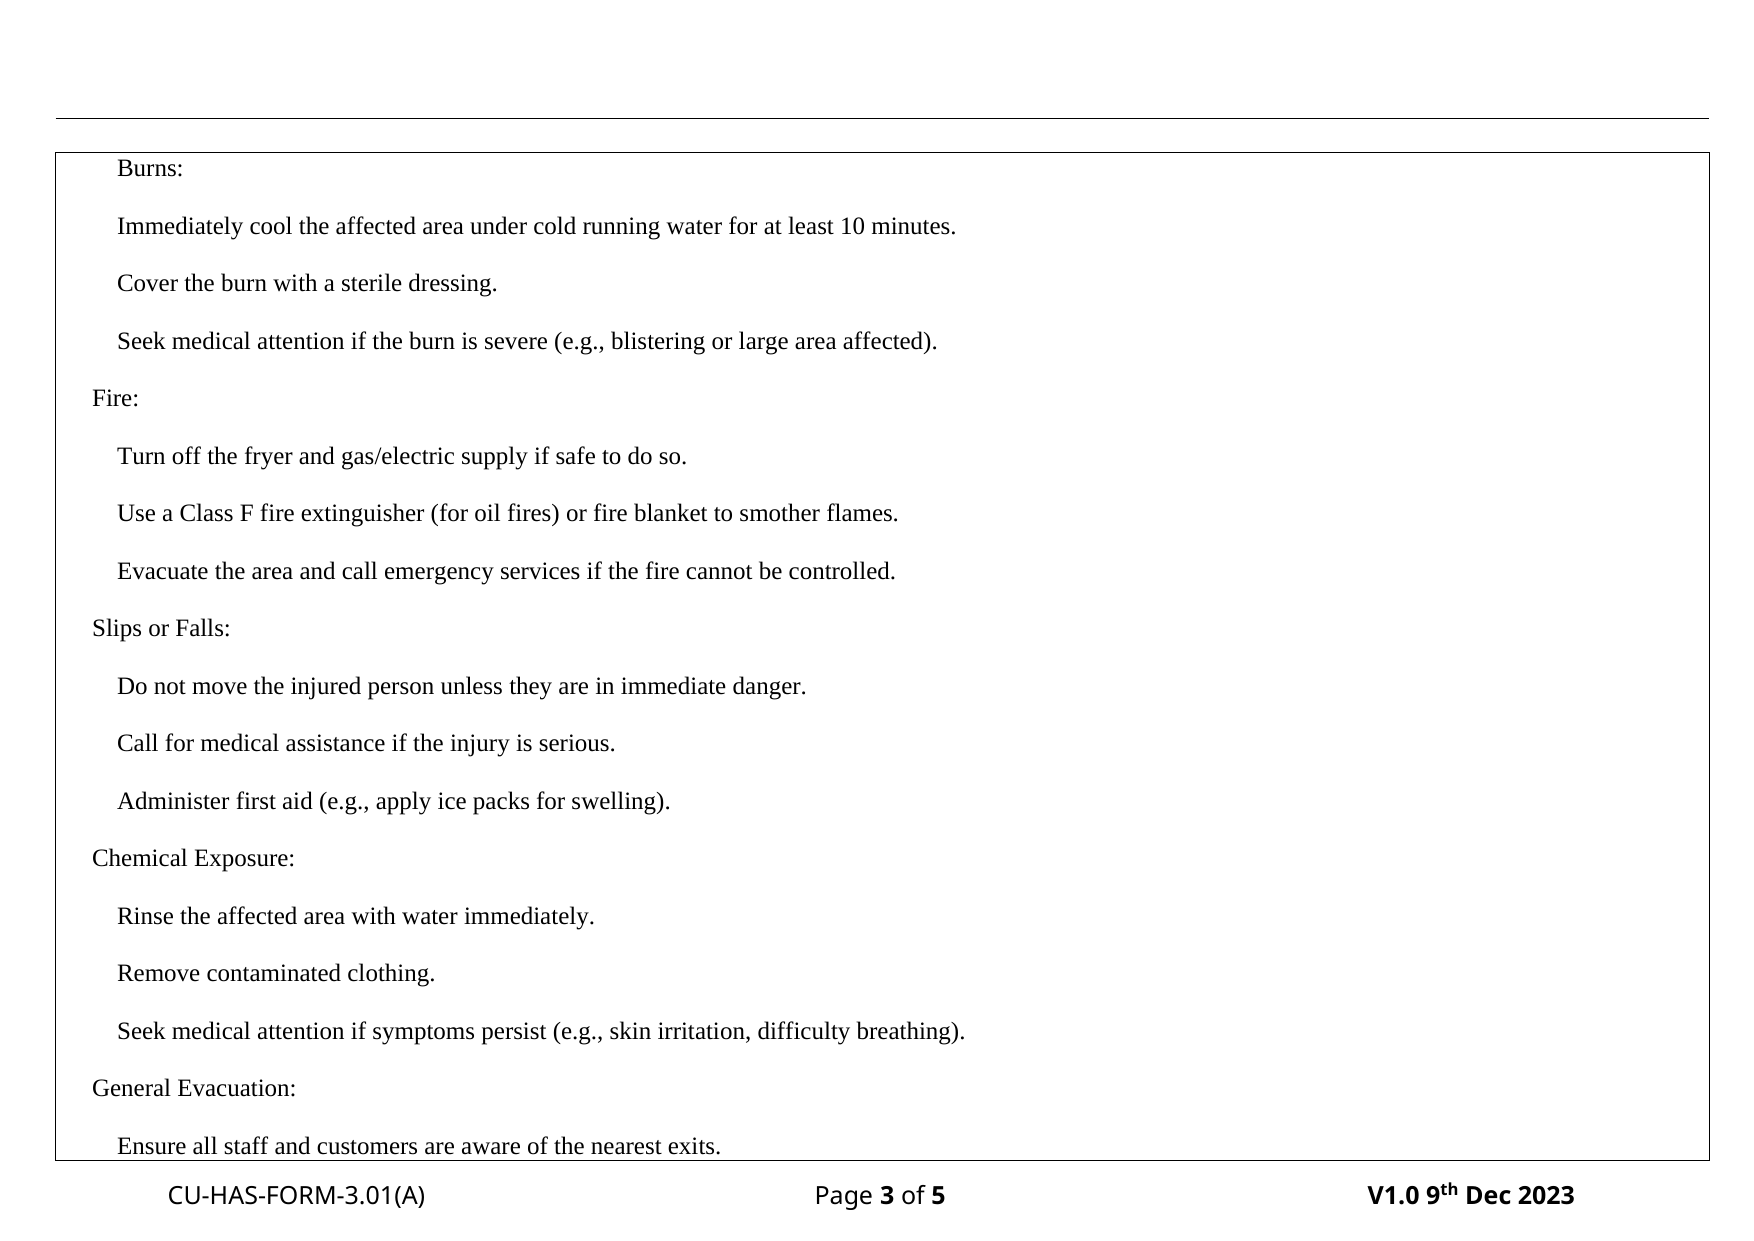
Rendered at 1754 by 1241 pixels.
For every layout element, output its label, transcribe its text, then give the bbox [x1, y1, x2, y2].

table_header [56, 119, 1709, 152]
table_cell Burns: Immediately cool the affected area under cold running water for at least 10 minutes. Cover the burn with a sterile dressing. Seek medical attention if the burn is severe (e.g., blistering or large area affected). Fire: Turn off the fryer and gas/electric supply if safe to do so. Use a Class F fire extinguisher (for oil fires) or fire blanket to smother flames. Evacuate the area and call emergency services if the fire cannot be controlled. Slips or Falls: Do not move the injured person unless they are in immediate danger. Call for medical assistance if the injury is serious. Administer first aid (e.g., apply ice packs for swelling). Chemical Exposure: Rinse the affected area with water immediately. Remove contaminated clothing. Seek medical attention if symptoms persist (e.g., skin irritation, difficulty breathing). General Evacuation: Ensure all staff and customers are aware of the nearest exits. [56, 153, 1709, 1159]
